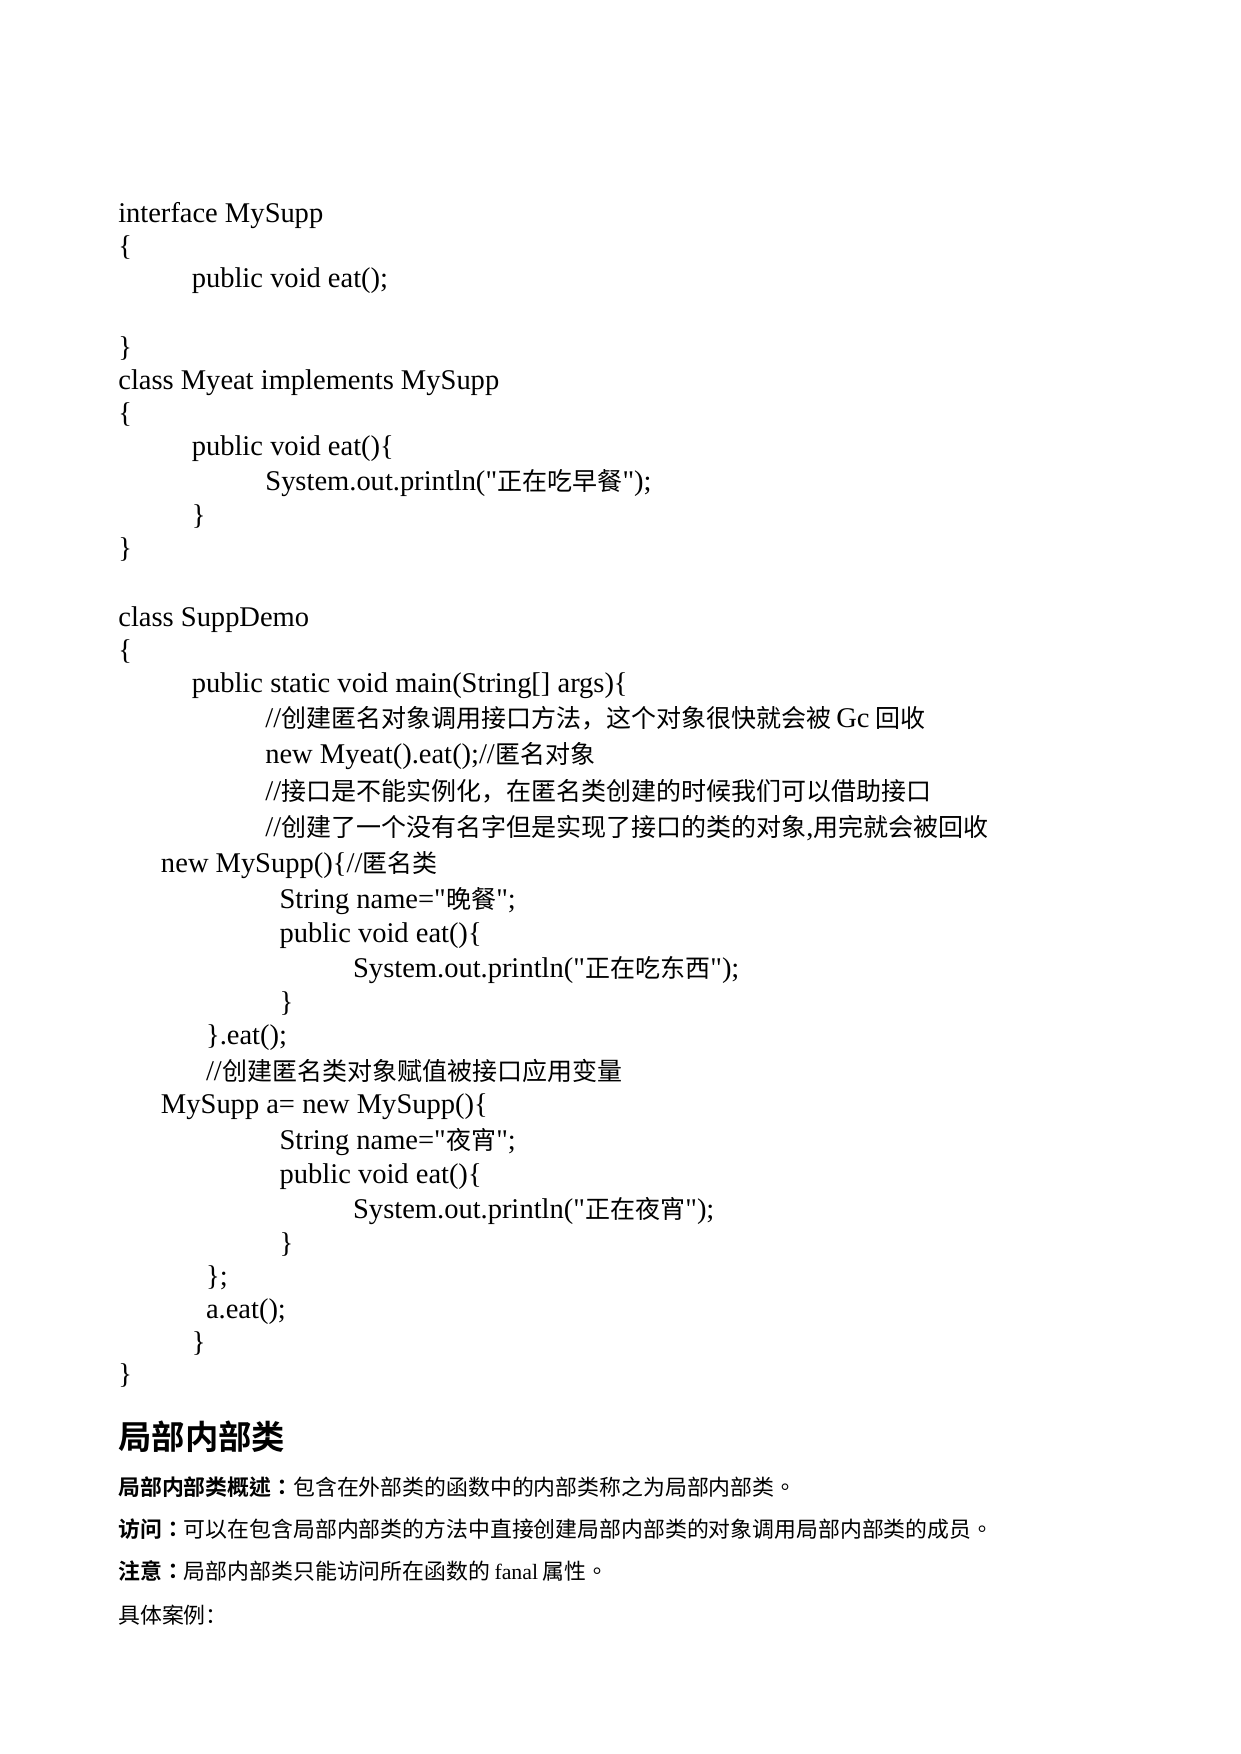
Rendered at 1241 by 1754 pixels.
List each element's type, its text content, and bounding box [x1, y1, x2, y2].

subtitle 局部内部类 [118, 1411, 1122, 1459]
text new Myeat().eat();//匿名对象 [118, 735, 1122, 771]
text class Myeat implements MySupp [118, 363, 1122, 396]
text public void eat(){ [118, 916, 1122, 949]
text }.eat(); [118, 1018, 1122, 1051]
text 访问：可以在包含局部内部类的方法中直接创建局部内部类的对象调用局部内部类的成员。 [118, 1514, 1122, 1544]
text //创建匿名类对象赋值被接口应用变量 [118, 1051, 1122, 1087]
text new MySupp(){//匿名类 [118, 843, 1122, 880]
text public static void main(String[] args){ [118, 666, 1122, 698]
text } [118, 985, 1122, 1018]
text class SuppDemo [118, 600, 1122, 633]
text 注意：局部内部类只能访问所在函数的fanal属性。 [118, 1556, 1122, 1586]
text a.eat(); [118, 1291, 1122, 1324]
text System.out.println("正在吃东西"); [118, 949, 1122, 985]
text } [118, 330, 1122, 363]
text } [118, 1324, 1122, 1357]
text 具体案例： [118, 1598, 1122, 1630]
text System.out.println("正在吃早餐"); [118, 462, 1122, 498]
text } [118, 1357, 1122, 1390]
text } [118, 498, 1122, 531]
text //创建了一个没有名字但是实现了接口的类的对象,用完就会被回收 [118, 807, 1122, 843]
text { [118, 228, 1122, 261]
text interface MySupp [118, 195, 1122, 228]
text //接口是不能实例化，在匿名类创建的时候我们可以借助接口 [118, 771, 1122, 807]
text { [118, 396, 1122, 429]
text }; [118, 1258, 1122, 1291]
text public void eat(){ [118, 1156, 1122, 1189]
text } [118, 531, 1122, 564]
text } [118, 1226, 1122, 1258]
text public void eat(){ [118, 429, 1122, 462]
text MySupp a= new MySupp(){ [118, 1087, 1122, 1120]
text String name="夜宵"; [118, 1120, 1122, 1156]
text 局部内部类概述：包含在外部类的函数中的内部类称之为局部内部类。 [118, 1472, 1122, 1501]
text { [118, 633, 1122, 666]
text String name="晚餐"; [118, 880, 1122, 916]
text public void eat(); [118, 261, 1122, 294]
text System.out.println("正在夜宵"); [118, 1189, 1122, 1226]
text //创建匿名对象调用接口方法，这个对象很快就会被Gc回收 [118, 698, 1122, 735]
